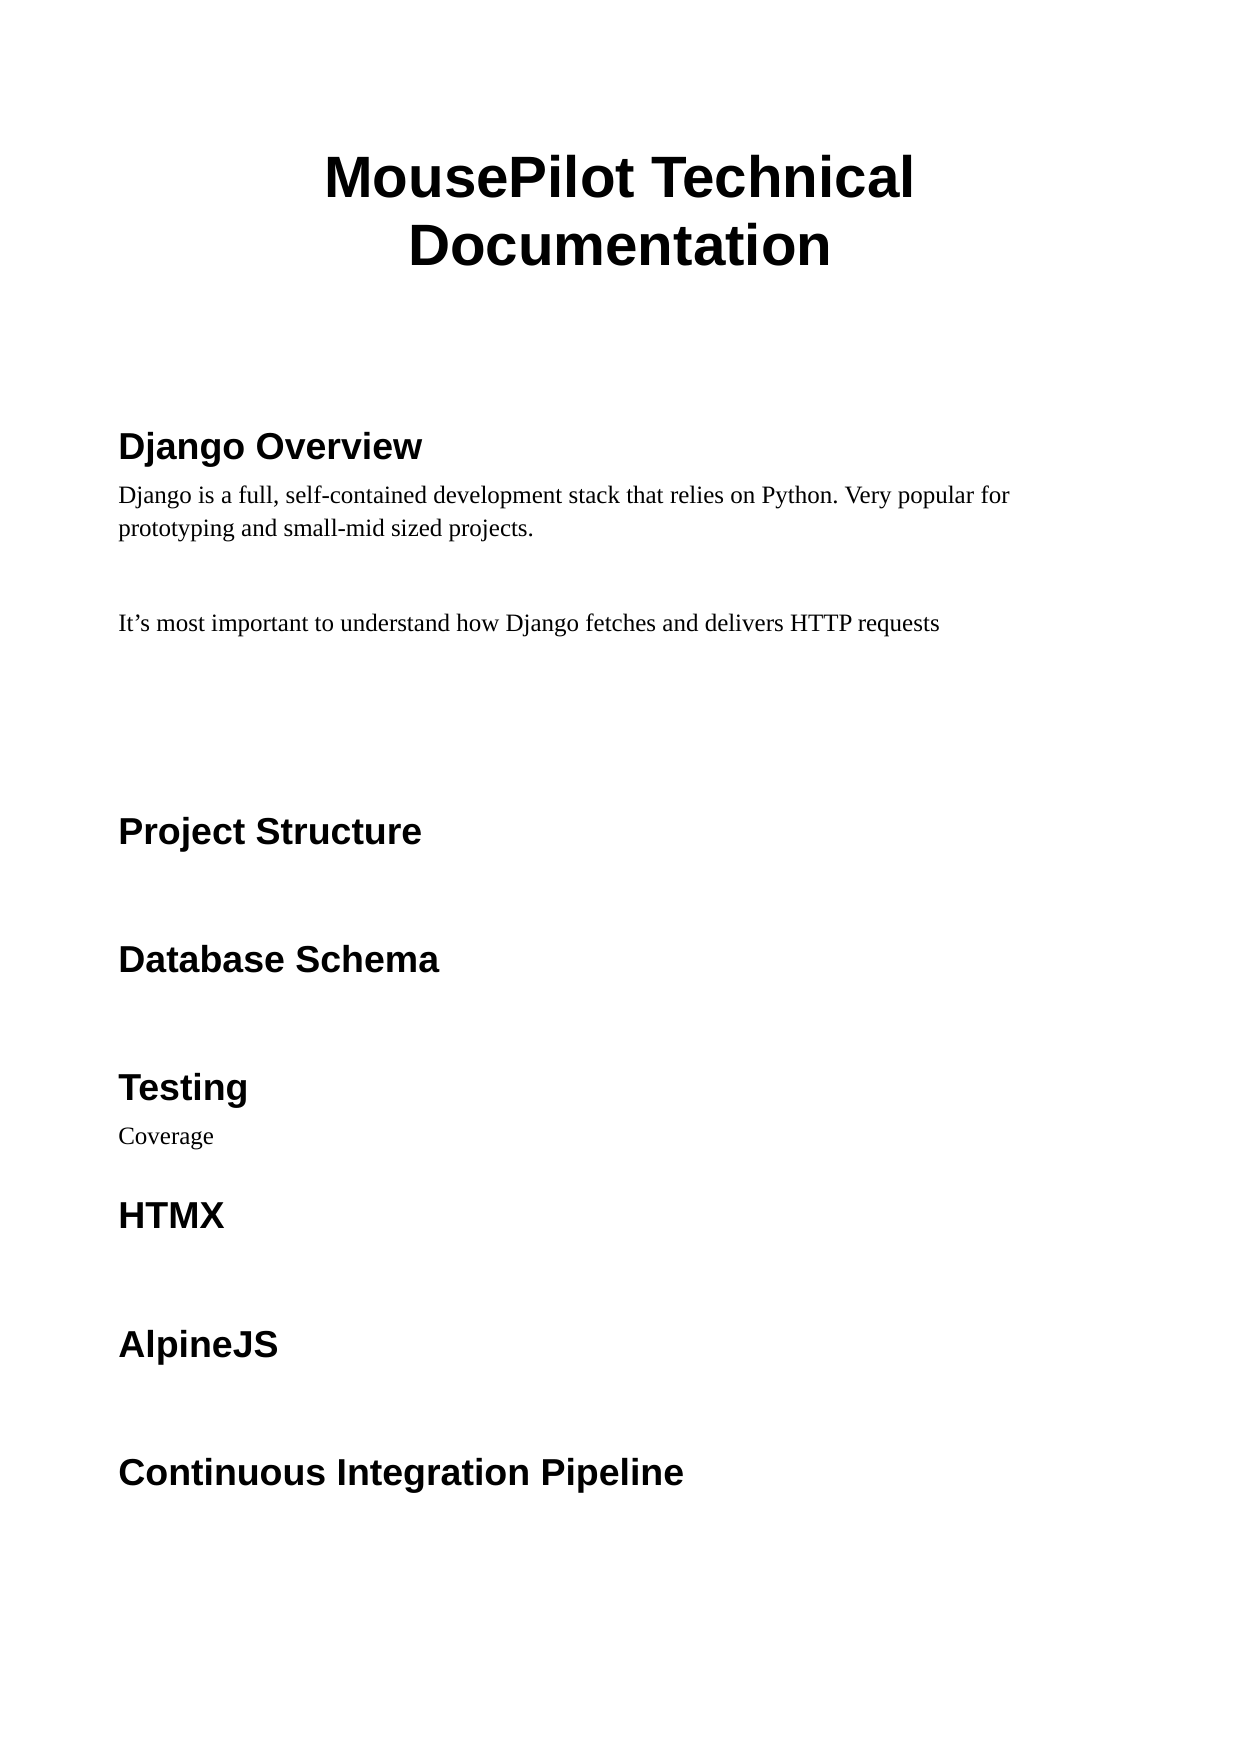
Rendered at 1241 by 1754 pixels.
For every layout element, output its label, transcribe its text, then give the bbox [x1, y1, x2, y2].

subtitle Database Schema [118, 937, 1122, 980]
subtitle HTMX [118, 1193, 1122, 1237]
subtitle Django Overview [118, 424, 1122, 467]
text It’s most important to understand how Django fetches and delivers HTTP requests [118, 608, 1122, 637]
text Coverage [118, 1121, 1122, 1150]
subtitle Continuous Integration Pipeline [118, 1450, 1122, 1493]
subtitle Project Structure [118, 809, 1122, 852]
text Django is a full, self-contained development stack that relies on Python. Very popular for prototyping and small-mid sized projects. [118, 480, 1122, 542]
title MousePilot Technical Documentation [118, 143, 1122, 277]
subtitle AlpineJS [118, 1322, 1122, 1365]
subtitle Testing [118, 1065, 1122, 1108]
